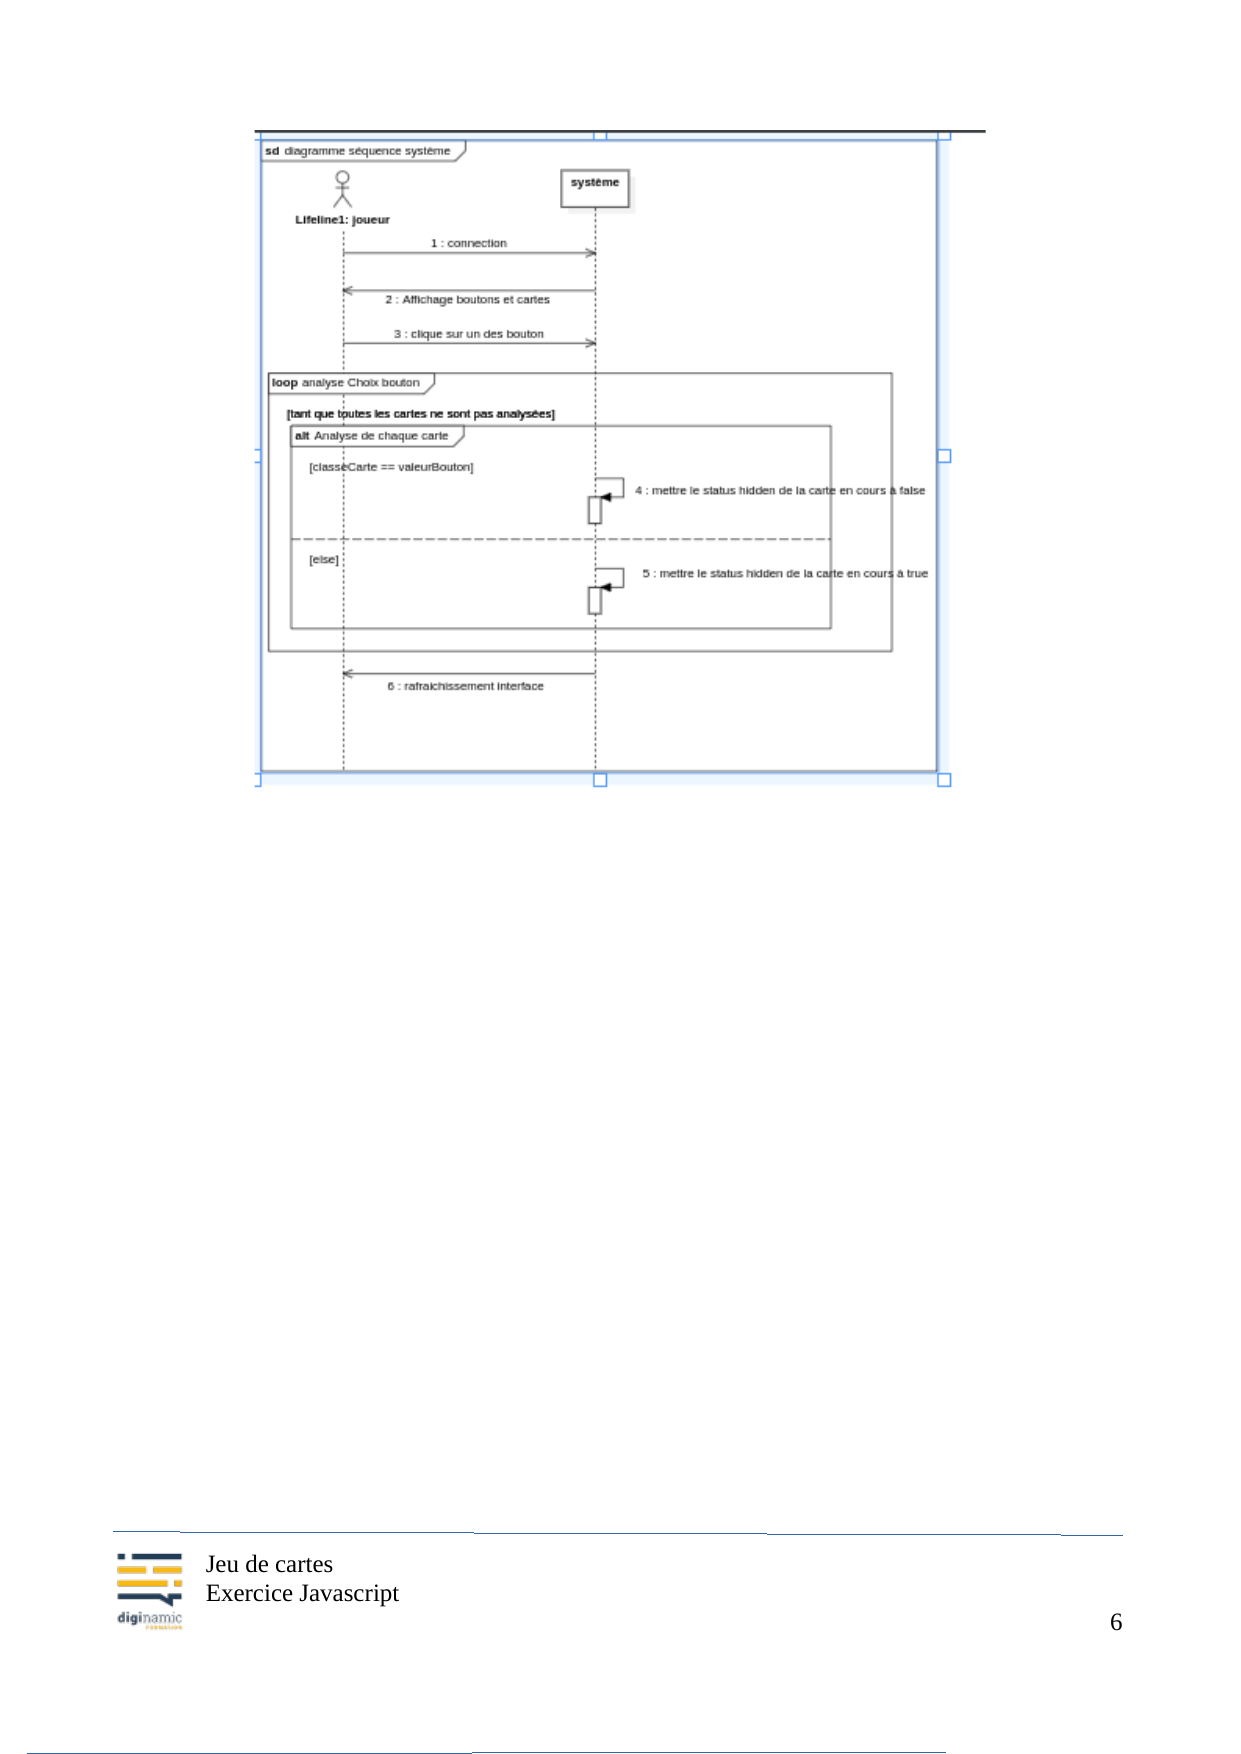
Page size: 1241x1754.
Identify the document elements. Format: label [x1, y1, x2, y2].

picture [254, 130, 986, 803]
picture [115, 1551, 186, 1632]
